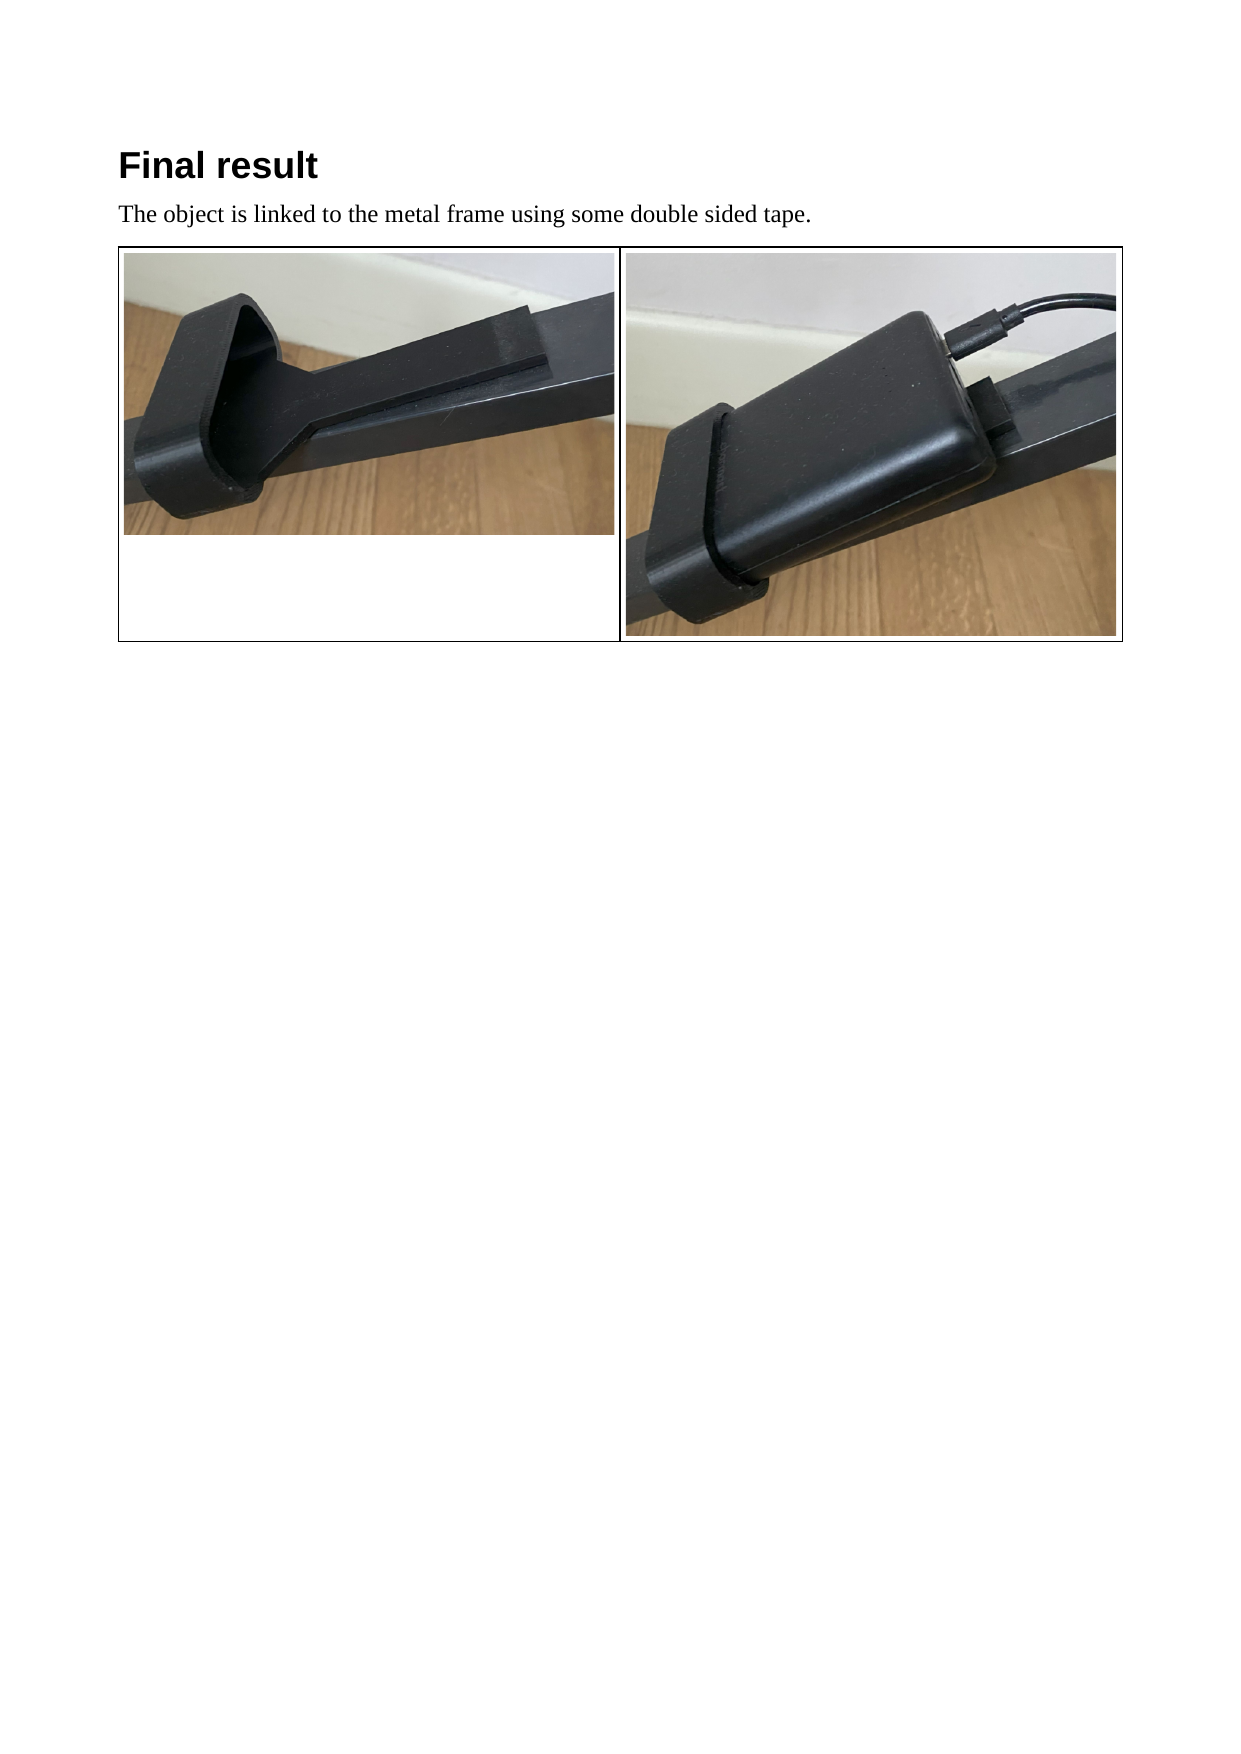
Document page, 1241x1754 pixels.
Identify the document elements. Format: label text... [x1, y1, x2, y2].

table_header [119, 248, 619, 641]
subtitle Final result [118, 143, 1122, 186]
picture [123, 253, 615, 535]
text The object is linked to the metal frame using some double sided tape. [118, 199, 1122, 227]
picture [625, 253, 1117, 636]
table_header [621, 248, 1122, 641]
